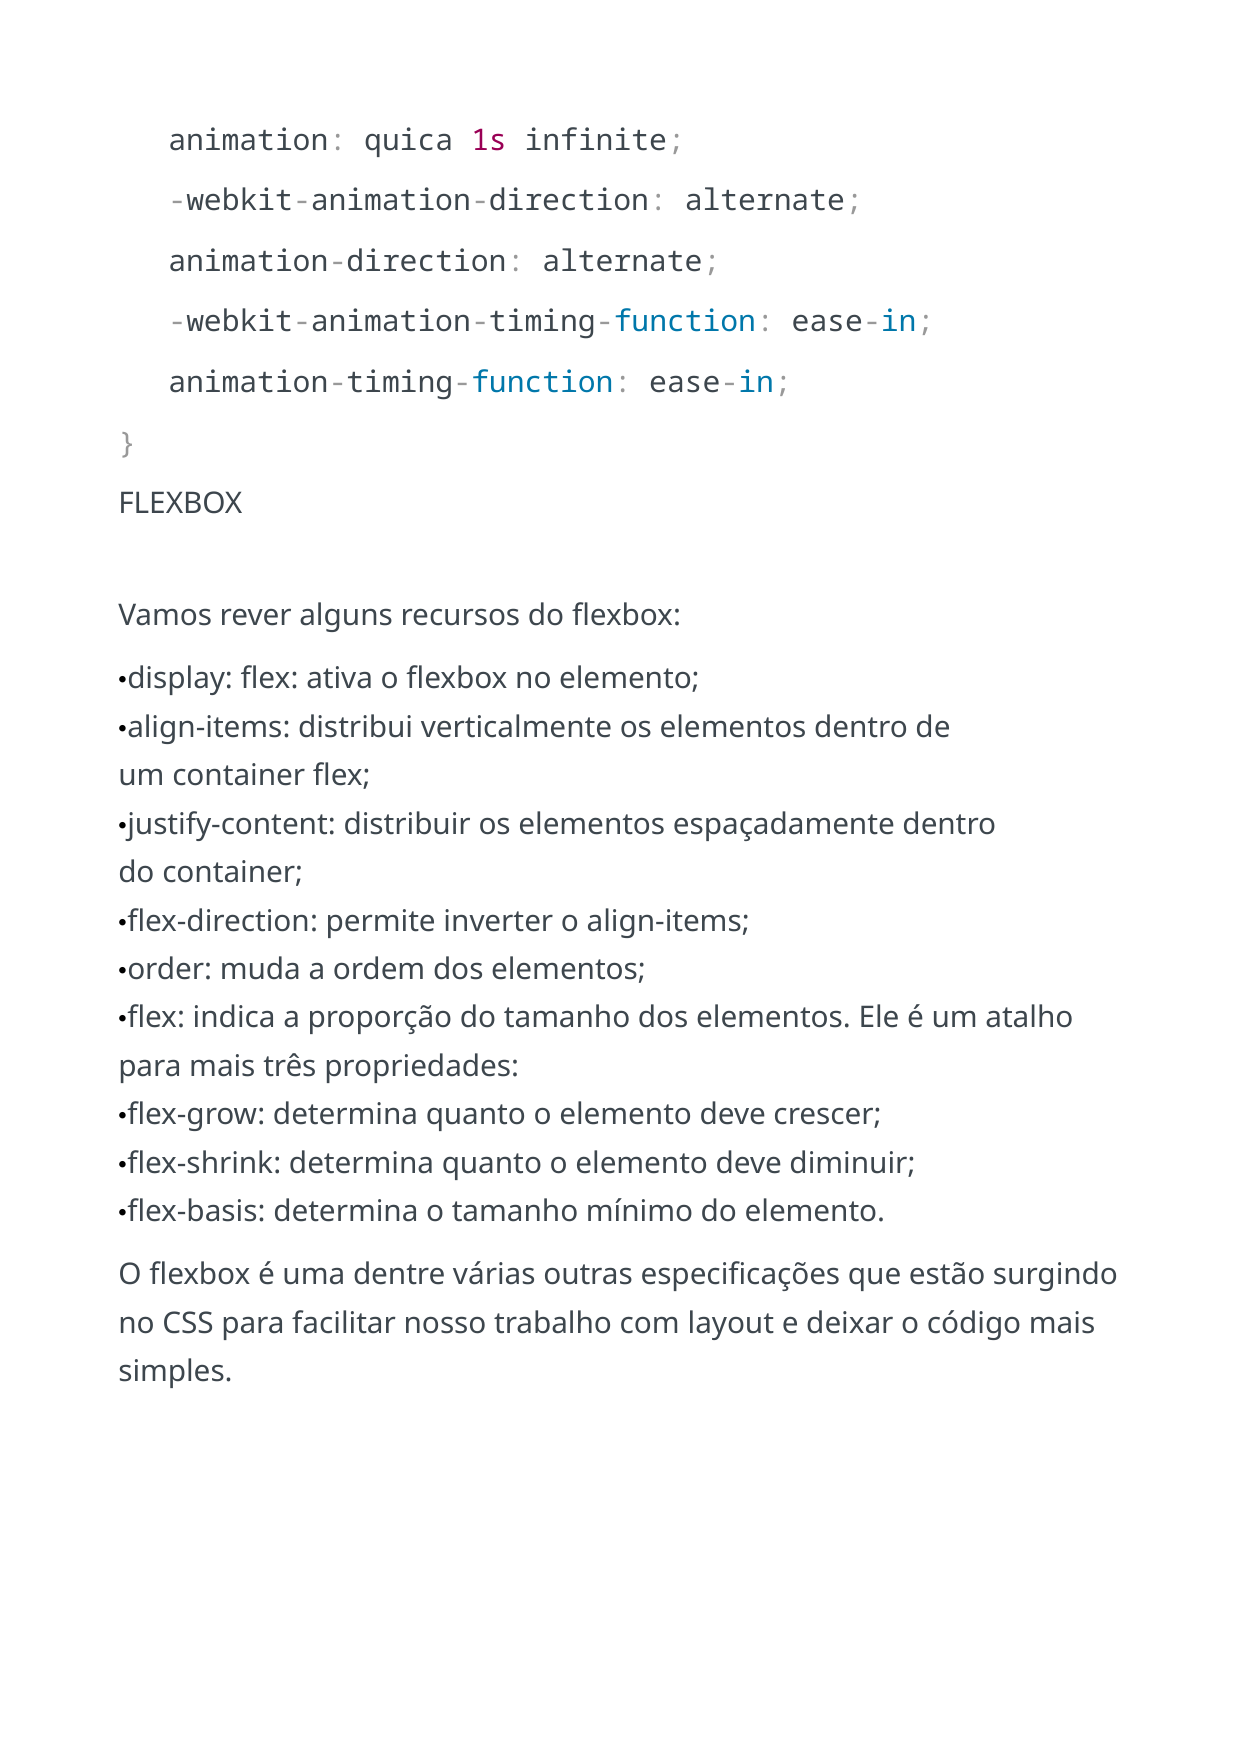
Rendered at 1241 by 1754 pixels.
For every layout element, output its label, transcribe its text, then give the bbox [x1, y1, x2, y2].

list display: flex: ativa o flexbox no elemento; [118, 657, 1122, 697]
list flex: indica a proporção do tamanho dos elementos. Ele é um atalho para mais três propriedades: [118, 996, 1122, 1085]
text FLEXBOX [118, 482, 1122, 522]
text } [118, 421, 1122, 462]
list justify-content: distribuir os elementos espaçadamente dentro do container; [118, 802, 1122, 891]
text animation: quica 1s infinite; [118, 118, 1122, 158]
text animation-timing-function: ease-in; [118, 361, 1122, 401]
list align-items: distribui verticalmente os elementos dentro de um container flex; [118, 705, 1122, 794]
list order: muda a ordem dos elementos; [118, 948, 1122, 988]
text -webkit-animation-direction: alternate; [118, 179, 1122, 219]
text O flexbox é uma dentre várias outras especificações que estão surgindo no CSS para facilitar nosso trabalho com layout e deixar o código mais simples. [118, 1253, 1122, 1390]
text animation-direction: alternate; [118, 239, 1122, 280]
list flex-shrink: determina quanto o elemento deve diminuir; [118, 1141, 1122, 1182]
text Vamos rever alguns recursos do flexbox: [118, 594, 1122, 634]
text -webkit-animation-timing-function: ease-in; [118, 300, 1122, 340]
list flex-direction: permite inverter o align-items; [118, 899, 1122, 939]
list flex-grow: determina quanto o elemento deve crescer; [118, 1093, 1122, 1133]
list flex-basis: determina o tamanho mínimo do elemento. [118, 1190, 1122, 1230]
